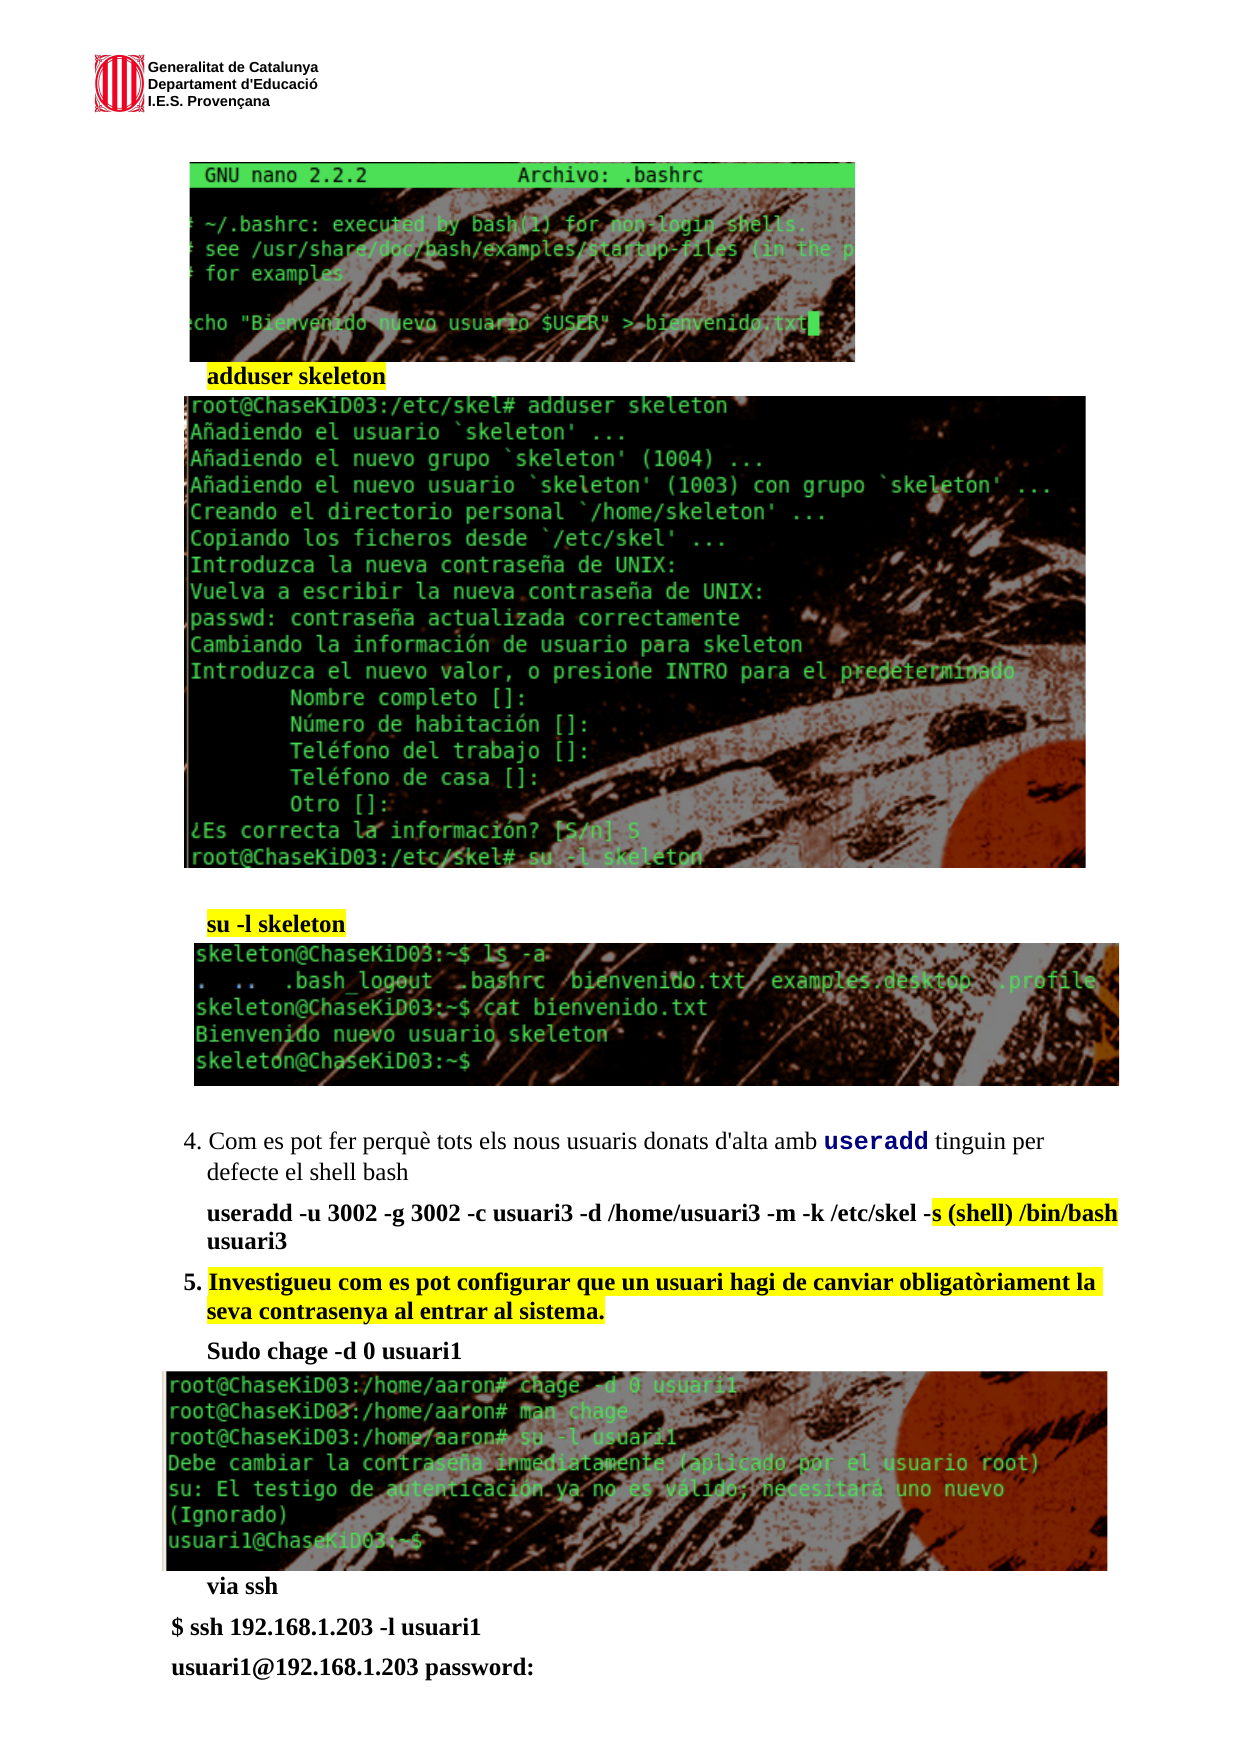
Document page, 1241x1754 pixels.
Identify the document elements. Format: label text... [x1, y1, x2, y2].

picture [184, 396, 1086, 868]
text usuari1@192.168.1.203 password: [171, 1652, 1122, 1681]
list via ssh [177, 1377, 1122, 1600]
picture [194, 943, 1120, 1086]
list useradd -u 3002 -g 3002 -c usuari3 -d /home/usuari3 -m -k /etc/skel -s (shell) /bin/bash usuari3 [177, 1198, 1122, 1255]
list Sudo chage -d 0 usuari1 [177, 1336, 1122, 1365]
list adduser skeleton [177, 148, 1122, 390]
text $ ssh 192.168.1.203 -l usuari1 [171, 1612, 1122, 1640]
list Com es pot fer perquè tots els nous usuaris donats d'alta amb useradd tinguin per defecte el shell bash [177, 1126, 1122, 1186]
picture [92, 53, 148, 114]
picture [162, 1371, 1108, 1571]
list su -l skeleton [177, 909, 1122, 937]
list Investigueu com es pot configurar que un usuari hagi de canviar obligatòriament la seva contrasenya al entrar al sistema. [177, 1267, 1122, 1324]
picture [189, 162, 855, 362]
